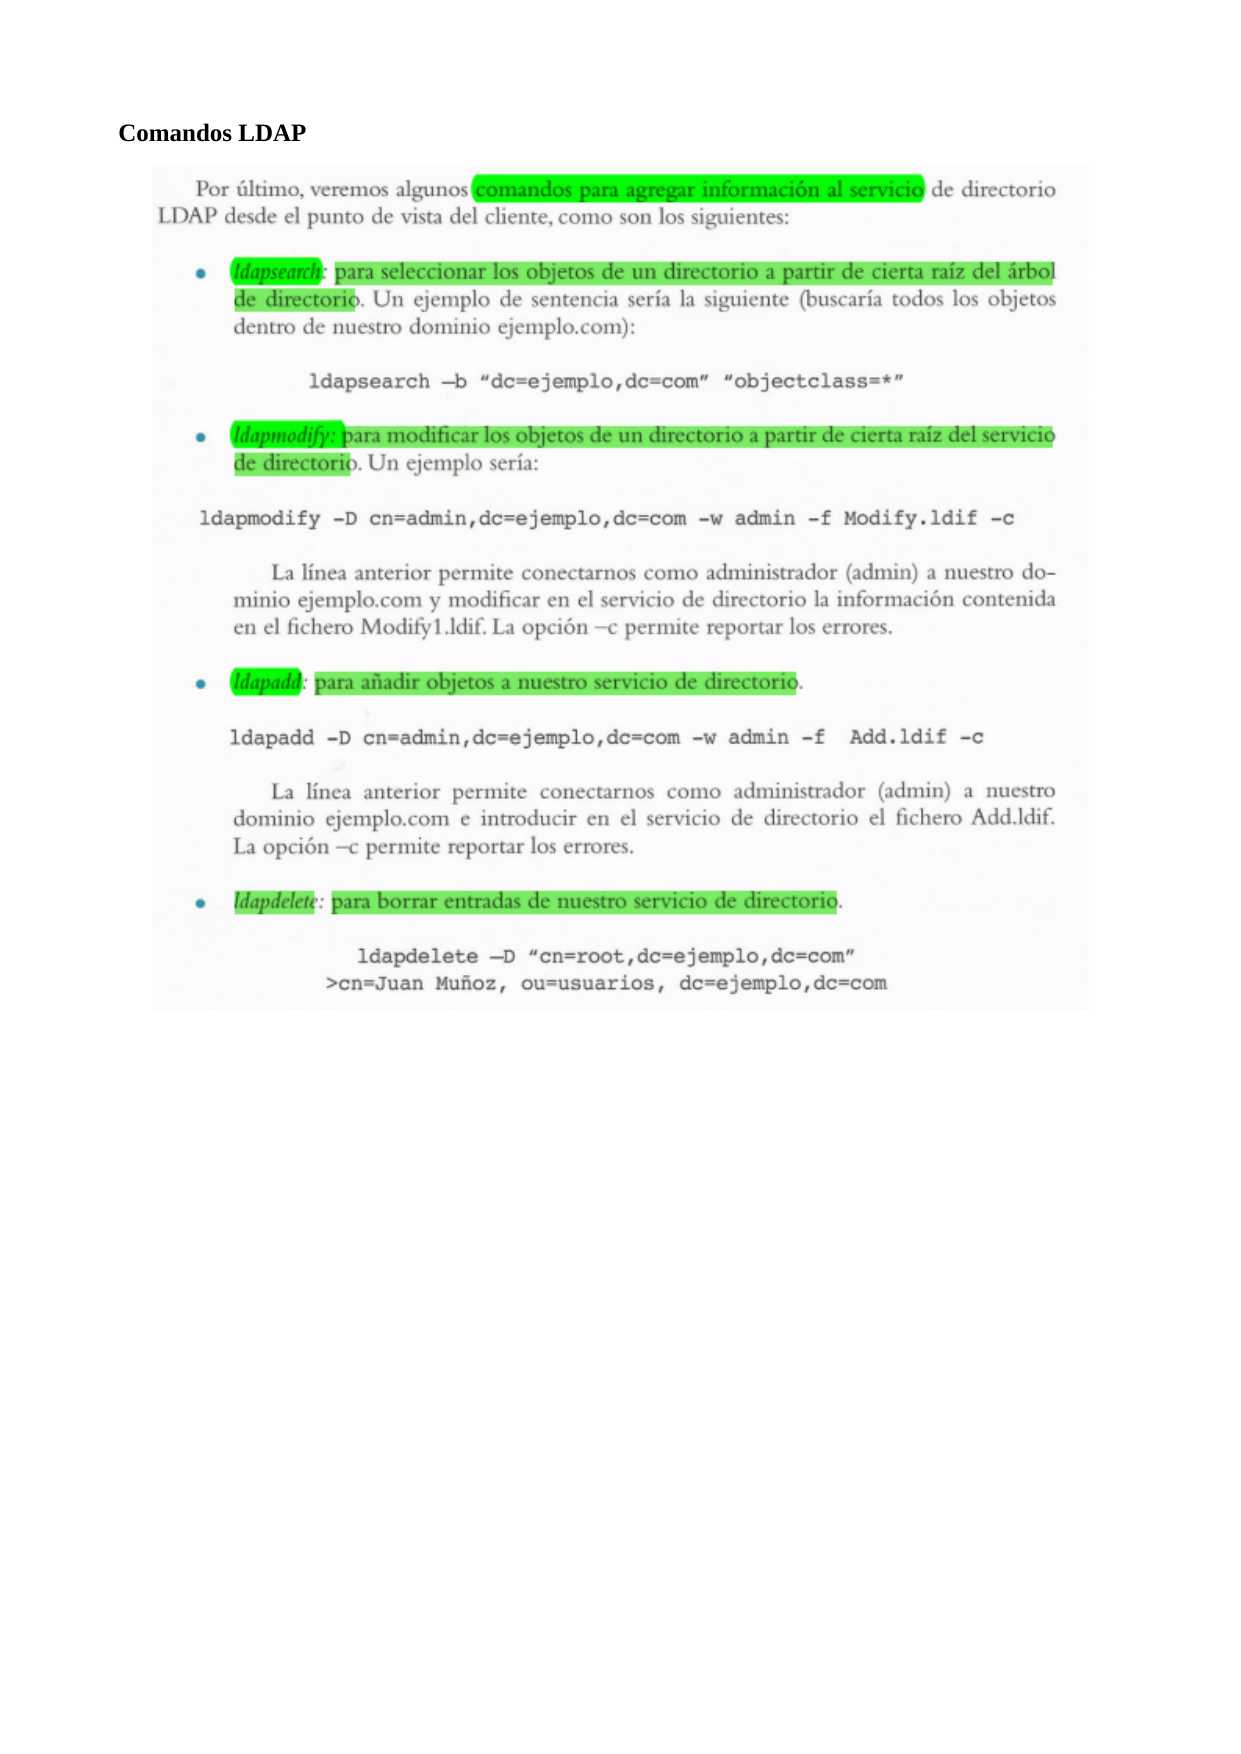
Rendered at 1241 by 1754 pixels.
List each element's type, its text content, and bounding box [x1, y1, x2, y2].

text Comandos LDAP [118, 118, 1122, 147]
picture [152, 165, 1089, 1010]
